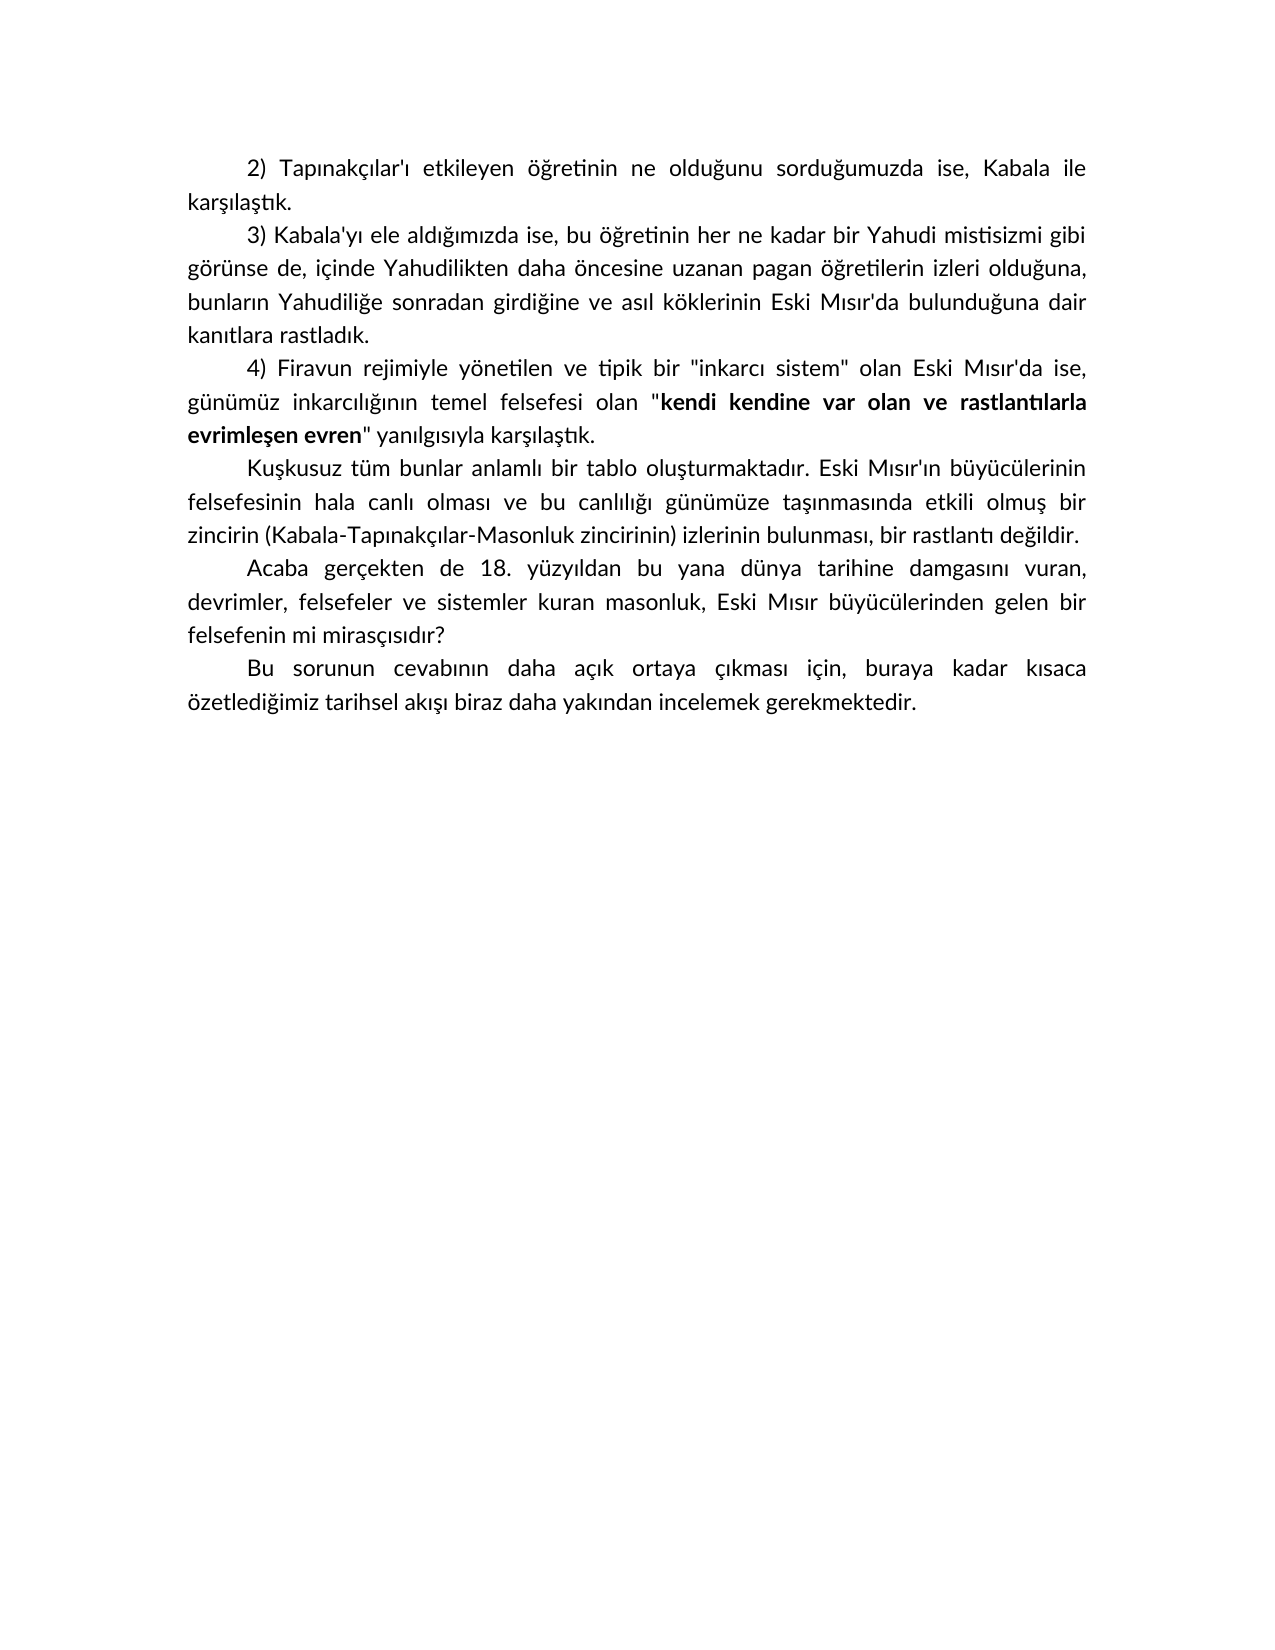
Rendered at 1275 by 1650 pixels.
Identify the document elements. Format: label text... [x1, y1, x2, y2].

text Kuşkusuz tüm bunlar anlamlı bir tablo oluşturmaktadır. Eski Mısır'ın büyücülerinin felsefesinin hala canlı olması ve bu canlılığı günümüze taşınmasında etkili olmuş bir zincirin (Kabala-Tapınakçılar-Masonluk zincirinin) izlerinin bulunması, bir rastlantı değildir. [187, 450, 1087, 550]
text 4) Firavun rejimiyle yönetilen ve tipik bir "inkarcı sistem" olan Eski Mısır'da ise, günümüz inkarcılığının temel felsefesi olan "kendi kendine var olan ve rastlantılarla evrimleşen evren" yanılgısıyla karşılaştık. [187, 350, 1087, 450]
text Bu sorunun cevabının daha açık ortaya çıkması için, buraya kadar kısaca özetlediğimiz tarihsel akışı biraz daha yakından incelemek gerekmektedir. [187, 650, 1087, 717]
text Acaba gerçekten de 18. yüzyıldan bu yana dünya tarihine damgasını vuran, devrimler, felsefeler ve sistemler kuran masonluk, Eski Mısır büyücülerinden gelen bir felsefenin mi mirasçısıdır? [187, 550, 1087, 650]
text 2) Tapınakçılar'ı etkileyen öğretinin ne olduğunu sorduğumuzda ise, Kabala ile karşılaştık. [187, 150, 1087, 217]
text 3) Kabala'yı ele aldığımızda ise, bu öğretinin her ne kadar bir Yahudi mistisizmi gibi görünse de, içinde Yahudilikten daha öncesine uzanan pagan öğretilerin izleri olduğuna, bunların Yahudiliğe sonradan girdiğine ve asıl köklerinin Eski Mısır'da bulunduğuna dair kanıtlara rastladık. [187, 217, 1087, 350]
